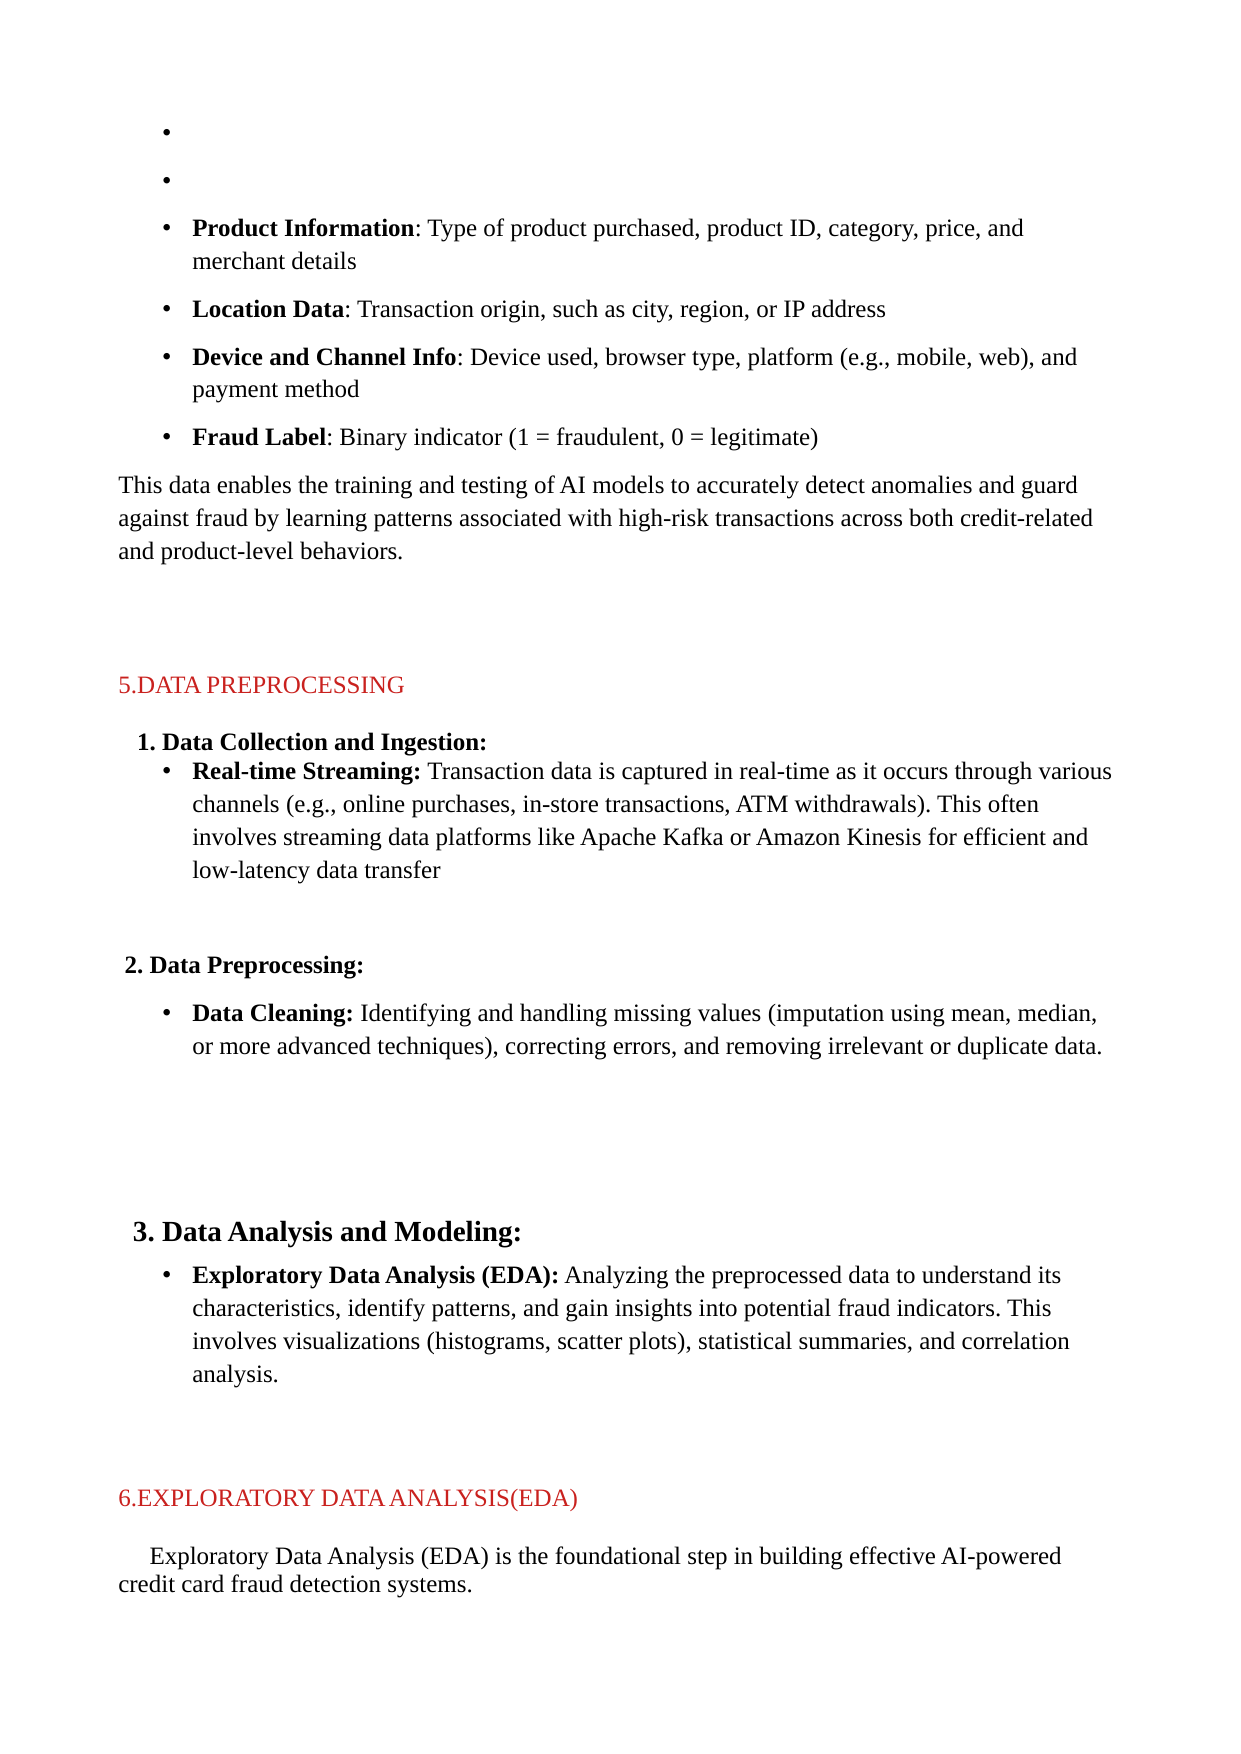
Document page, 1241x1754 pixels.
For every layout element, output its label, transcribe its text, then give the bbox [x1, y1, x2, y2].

list Location Data: Transaction origin, such as city, region, or IP address [162, 294, 1122, 323]
text 6.EXPLORATORY DATA ANALYSIS(EDA) [118, 1483, 1122, 1512]
list Fraud Label: Binary indicator (1 = fraudulent, 0 = legitimate) [162, 422, 1122, 451]
list Data Cleaning: Identifying and handling missing values (imputation using mean, median, or more advanced techniques), correcting errors, and removing irrelevant or duplicate data. [162, 998, 1122, 1059]
text This data enables the training and testing of AI models to accurately detect anomalies and guard against fraud by learning patterns associated with high-risk transactions across both credit-related and product-level behaviors. [118, 470, 1122, 564]
text Exploratory Data Analysis (EDA) is the foundational step in building effective AI-powered credit card fraud detection systems. [118, 1541, 1122, 1598]
list Product Information: Type of product purchased, product ID, category, price, and merchant details [162, 213, 1122, 275]
subtitle 3. Data Analysis and Modeling: [118, 1214, 1122, 1248]
list Device and Channel Info: Device used, browser type, platform (e.g., mobile, web), and payment method [162, 342, 1122, 403]
text 5.DATA PREPROCESSING [118, 670, 1122, 698]
list Exploratory Data Analysis (EDA): Analyzing the preprocessed data to understand its characteristics, identify patterns, and gain insights into potential fraud indicators. This involves visualizations (histograms, scatter plots), statistical summaries, and correlation analysis. [162, 1260, 1122, 1388]
list Real-time Streaming: Transaction data is captured in real-time as it occurs through various channels (e.g., online purchases, in-store transactions, ATM withdrawals). This often involves streaming data platforms like Apache Kafka or Amazon Kinesis for efficient and low-latency data transfer [162, 756, 1122, 884]
text 2. Data Preprocessing: [118, 950, 1122, 979]
text 1. Data Collection and Ingestion: [118, 727, 1122, 756]
